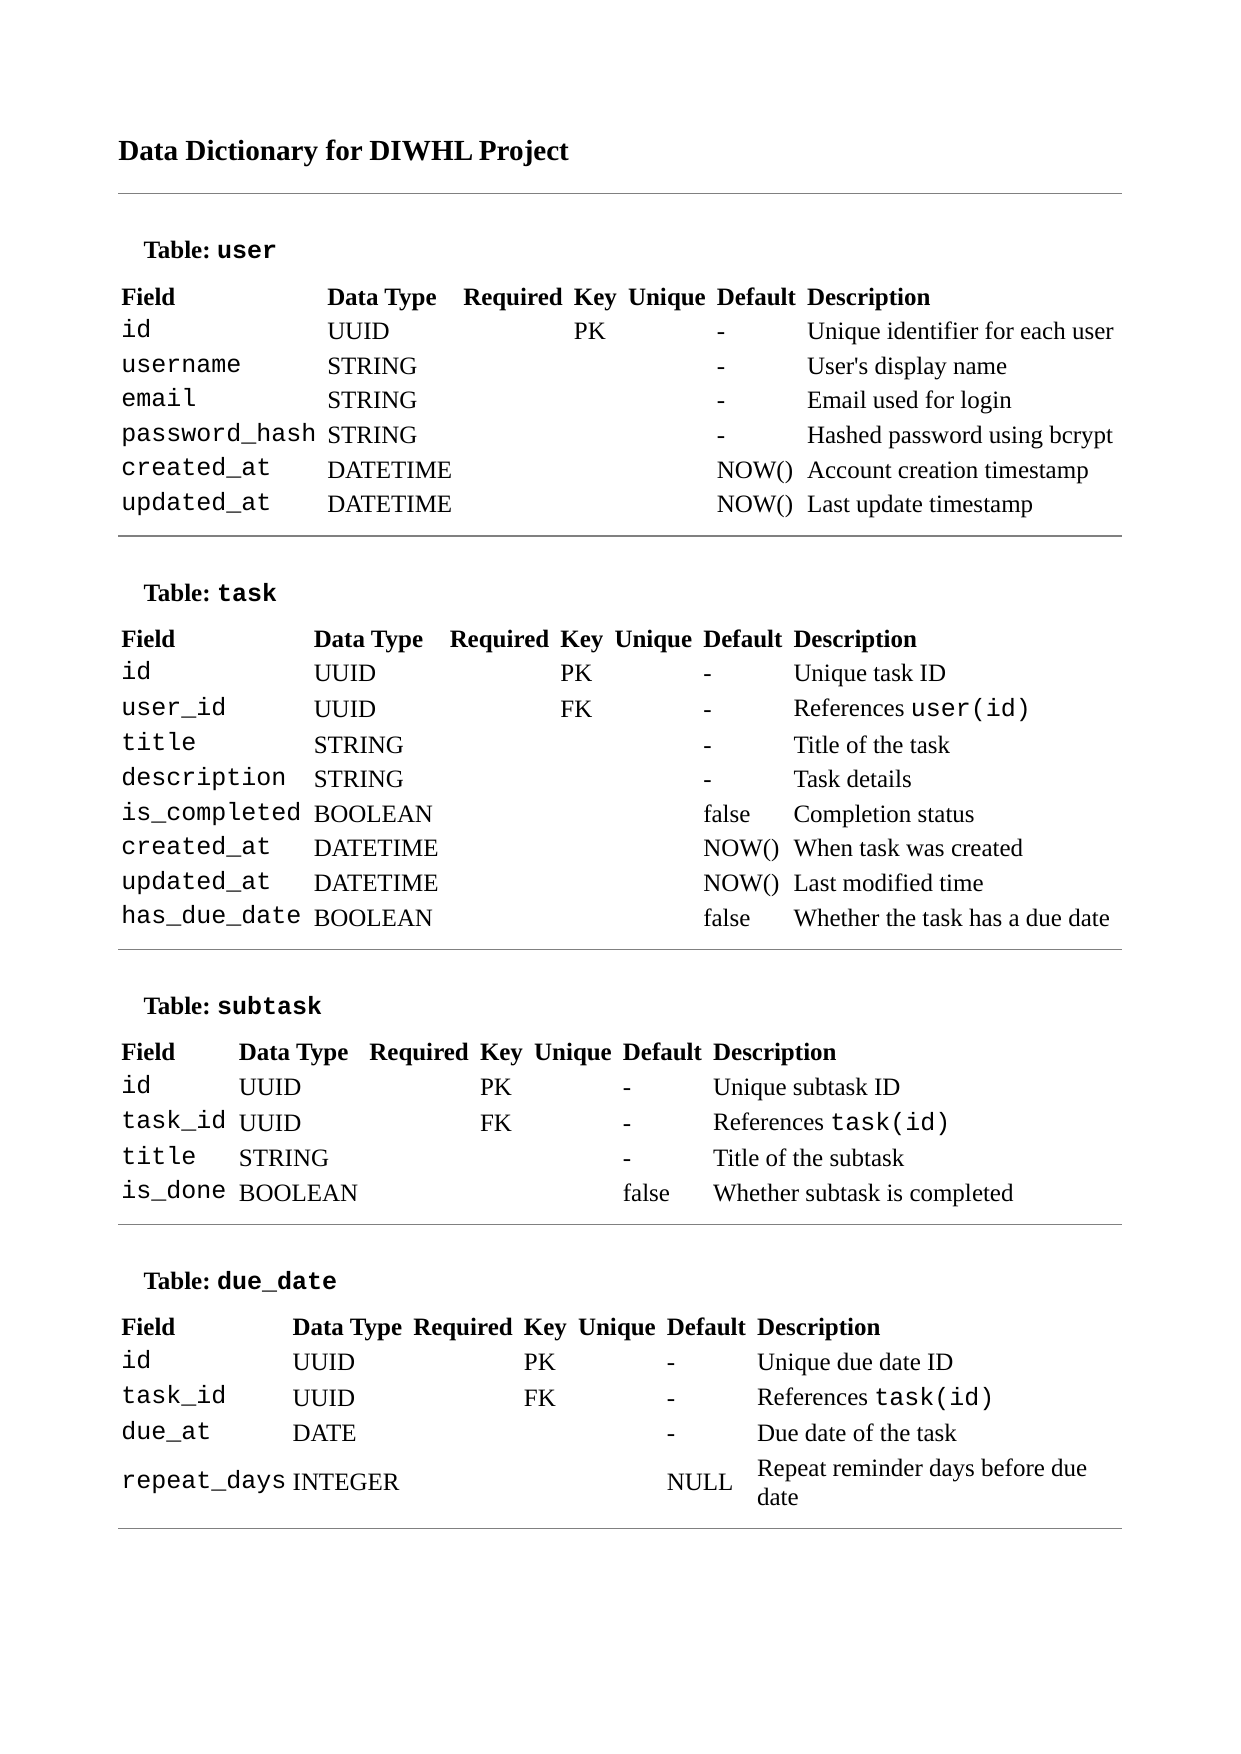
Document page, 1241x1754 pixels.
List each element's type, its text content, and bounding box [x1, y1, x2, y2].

table_header Data Type [324, 279, 460, 313]
table_cell [625, 452, 714, 486]
table_cell username [118, 348, 324, 383]
table_header Unique [575, 1310, 664, 1344]
table_cell PK [557, 656, 611, 690]
table_cell UUID [236, 1104, 366, 1140]
table_cell ✅ [611, 656, 700, 690]
table_header Data Type [236, 1035, 366, 1069]
table_cell ✅ [447, 865, 557, 900]
table_cell is_done [118, 1175, 236, 1209]
table_cell [575, 1450, 664, 1513]
table_cell STRING [311, 761, 447, 796]
table_header Required [410, 1310, 521, 1344]
table_cell password_hash [118, 417, 324, 452]
table_cell ✅ [447, 796, 557, 831]
table_header Key [557, 621, 611, 656]
table_cell id [118, 1069, 236, 1104]
table_header Default [714, 279, 804, 313]
table_cell [571, 452, 625, 486]
table_cell false [700, 796, 790, 831]
table_cell ✅ [625, 314, 714, 348]
table_cell Completion status [790, 796, 1122, 831]
table_cell ✅ [447, 761, 557, 796]
table_cell - [700, 761, 790, 796]
table_cell [611, 690, 700, 727]
table_cell ✅ [460, 452, 571, 486]
table_cell ✅ [460, 383, 571, 417]
table_cell Repeat reminder days before due date [754, 1450, 1122, 1513]
table_cell FK [477, 1104, 531, 1140]
table_cell created_at [118, 831, 311, 865]
table_cell [557, 727, 611, 761]
table_cell [557, 900, 611, 934]
table_cell - [620, 1069, 710, 1104]
table_cell ✅ [625, 383, 714, 417]
table_cell PK [477, 1069, 531, 1104]
table_cell created_at [118, 452, 324, 486]
table_cell false [700, 900, 790, 934]
table_header Field [118, 621, 311, 656]
table_cell Account creation timestamp [804, 452, 1122, 486]
table_cell [575, 1379, 664, 1415]
table_cell ✅ [460, 417, 571, 452]
table_cell NOW() [714, 486, 804, 521]
table_header Unique [625, 279, 714, 313]
table_cell BOOLEAN [311, 900, 447, 934]
table_cell ✅ [460, 486, 571, 521]
table_cell task_id [118, 1104, 236, 1140]
table_cell NOW() [700, 831, 790, 865]
table_header Key [571, 279, 625, 313]
table_cell DATETIME [311, 865, 447, 900]
table_header Default [664, 1310, 754, 1344]
table_cell - [714, 314, 804, 348]
table_cell [571, 348, 625, 383]
table_cell [625, 348, 714, 383]
table_cell description [118, 761, 311, 796]
table_cell DATETIME [311, 831, 447, 865]
table_cell Unique task ID [790, 656, 1122, 690]
table_cell - [714, 417, 804, 452]
table_cell Unique subtask ID [710, 1069, 1026, 1104]
table_header Required [447, 621, 557, 656]
table_cell id [118, 656, 311, 690]
table_cell ✅ [447, 831, 557, 865]
table_cell - [620, 1104, 710, 1140]
table_cell [410, 1450, 521, 1513]
subtitle Data Dictionary for DIWHL Project [118, 133, 1122, 166]
table_cell STRING [324, 383, 460, 417]
table_cell [477, 1175, 531, 1209]
table_header Data Type [311, 621, 447, 656]
table_cell [557, 796, 611, 831]
table_cell [625, 417, 714, 452]
table_cell Whether the task has a due date [790, 900, 1122, 934]
table_cell - [664, 1379, 754, 1415]
table_cell - [714, 383, 804, 417]
table_cell [531, 1175, 620, 1209]
table_cell ✅ [410, 1415, 521, 1450]
table_cell References task(id) [754, 1379, 1122, 1415]
table_cell FK [557, 690, 611, 727]
table_cell ✅ [447, 900, 557, 934]
table_cell References task(id) [710, 1104, 1026, 1140]
table_cell UUID [290, 1379, 410, 1415]
table_cell DATETIME [324, 452, 460, 486]
table_cell ✅ [366, 1175, 477, 1209]
table_header Required [460, 279, 571, 313]
table_cell References user(id) [790, 690, 1122, 727]
table_cell Unique due date ID [754, 1344, 1122, 1379]
table_cell id [118, 1344, 289, 1379]
table_header Description [790, 621, 1122, 656]
table_cell NOW() [714, 452, 804, 486]
table_cell ✅ [531, 1069, 620, 1104]
table_cell [571, 486, 625, 521]
table_cell id [118, 314, 324, 348]
table_cell Hashed password using bcrypt [804, 417, 1122, 452]
table_cell ✅ [366, 1069, 477, 1104]
subtitle 📄 Table: subtask [118, 991, 1122, 1022]
subtitle 📄 Table: user [118, 236, 1122, 266]
table_cell UUID [236, 1069, 366, 1104]
table_cell When task was created [790, 831, 1122, 865]
table_cell [611, 796, 700, 831]
table_cell task_id [118, 1379, 289, 1415]
table_cell Unique identifier for each user [804, 314, 1122, 348]
table_cell DATE [290, 1415, 410, 1450]
table_cell title [118, 727, 311, 761]
table_cell ✅ [447, 656, 557, 690]
table_cell ✅ [460, 314, 571, 348]
table_header Key [521, 1310, 575, 1344]
table_cell ✅ [447, 690, 557, 727]
table_cell - [700, 656, 790, 690]
table_header Field [118, 1310, 289, 1344]
table_cell INTEGER [290, 1450, 410, 1513]
table_cell ✅ [447, 727, 557, 761]
table_cell PK [571, 314, 625, 348]
table_cell [571, 417, 625, 452]
table_cell ✅ [366, 1104, 477, 1140]
table_header Key [477, 1035, 531, 1069]
table_cell user_id [118, 690, 311, 727]
table_cell Due date of the task [754, 1415, 1122, 1450]
table_cell is_completed [118, 796, 311, 831]
table_cell updated_at [118, 865, 311, 900]
table_cell NOW() [700, 865, 790, 900]
table_cell has_due_date [118, 900, 311, 934]
table_cell [611, 727, 700, 761]
table_cell - [700, 690, 790, 727]
table_cell [611, 900, 700, 934]
table_header Unique [611, 621, 700, 656]
table_header Description [754, 1310, 1122, 1344]
table_cell [557, 865, 611, 900]
table_cell [557, 761, 611, 796]
table_cell - [664, 1344, 754, 1379]
table_cell Title of the subtask [710, 1140, 1026, 1175]
table_cell UUID [311, 690, 447, 727]
table_cell [557, 831, 611, 865]
table_cell UUID [290, 1344, 410, 1379]
table_cell repeat_days [118, 1450, 289, 1513]
table_cell [611, 761, 700, 796]
table_cell STRING [324, 348, 460, 383]
table_cell BOOLEAN [236, 1175, 366, 1209]
table_cell STRING [324, 417, 460, 452]
table_cell - [700, 727, 790, 761]
table_cell Task details [790, 761, 1122, 796]
table_cell DATETIME [324, 486, 460, 521]
table_cell [611, 865, 700, 900]
subtitle 📄 Table: due_date [118, 1266, 1122, 1297]
table_cell [575, 1415, 664, 1450]
table_cell UUID [324, 314, 460, 348]
table_cell title [118, 1140, 236, 1175]
table_header Description [804, 279, 1122, 313]
table_header Field [118, 279, 324, 313]
table_cell ✅ [366, 1140, 477, 1175]
table_cell User's display name [804, 348, 1122, 383]
table_cell NULL [664, 1450, 754, 1513]
table_cell [521, 1415, 575, 1450]
table_cell [625, 486, 714, 521]
table_cell - [714, 348, 804, 383]
table_cell [477, 1140, 531, 1175]
table_cell BOOLEAN [311, 796, 447, 831]
table_cell UUID [311, 656, 447, 690]
table_cell [611, 831, 700, 865]
table_cell STRING [236, 1140, 366, 1175]
table_cell STRING [311, 727, 447, 761]
table_cell Whether subtask is completed [710, 1175, 1026, 1209]
table_cell false [620, 1175, 710, 1209]
table_header Required [366, 1035, 477, 1069]
table_cell FK [521, 1379, 575, 1415]
table_cell email [118, 383, 324, 417]
table_header Description [710, 1035, 1026, 1069]
table_cell [521, 1450, 575, 1513]
table_header Default [620, 1035, 710, 1069]
table_cell Email used for login [804, 383, 1122, 417]
table_cell [571, 383, 625, 417]
table_cell ✅ [410, 1344, 521, 1379]
table_cell PK [521, 1344, 575, 1379]
table_cell Last update timestamp [804, 486, 1122, 521]
subtitle 📄 Table: task [118, 578, 1122, 608]
table_header Data Type [290, 1310, 410, 1344]
table_cell updated_at [118, 486, 324, 521]
table_cell Last modified time [790, 865, 1122, 900]
table_cell [531, 1140, 620, 1175]
table_cell - [664, 1415, 754, 1450]
table_header Default [700, 621, 790, 656]
table_cell due_at [118, 1415, 289, 1450]
table_cell ✅ [460, 348, 571, 383]
table_cell Title of the task [790, 727, 1122, 761]
table_cell - [620, 1140, 710, 1175]
table_cell [531, 1104, 620, 1140]
table_header Field [118, 1035, 236, 1069]
table_cell ✅ [575, 1344, 664, 1379]
table_header Unique [531, 1035, 620, 1069]
table_cell ✅ [410, 1379, 521, 1415]
